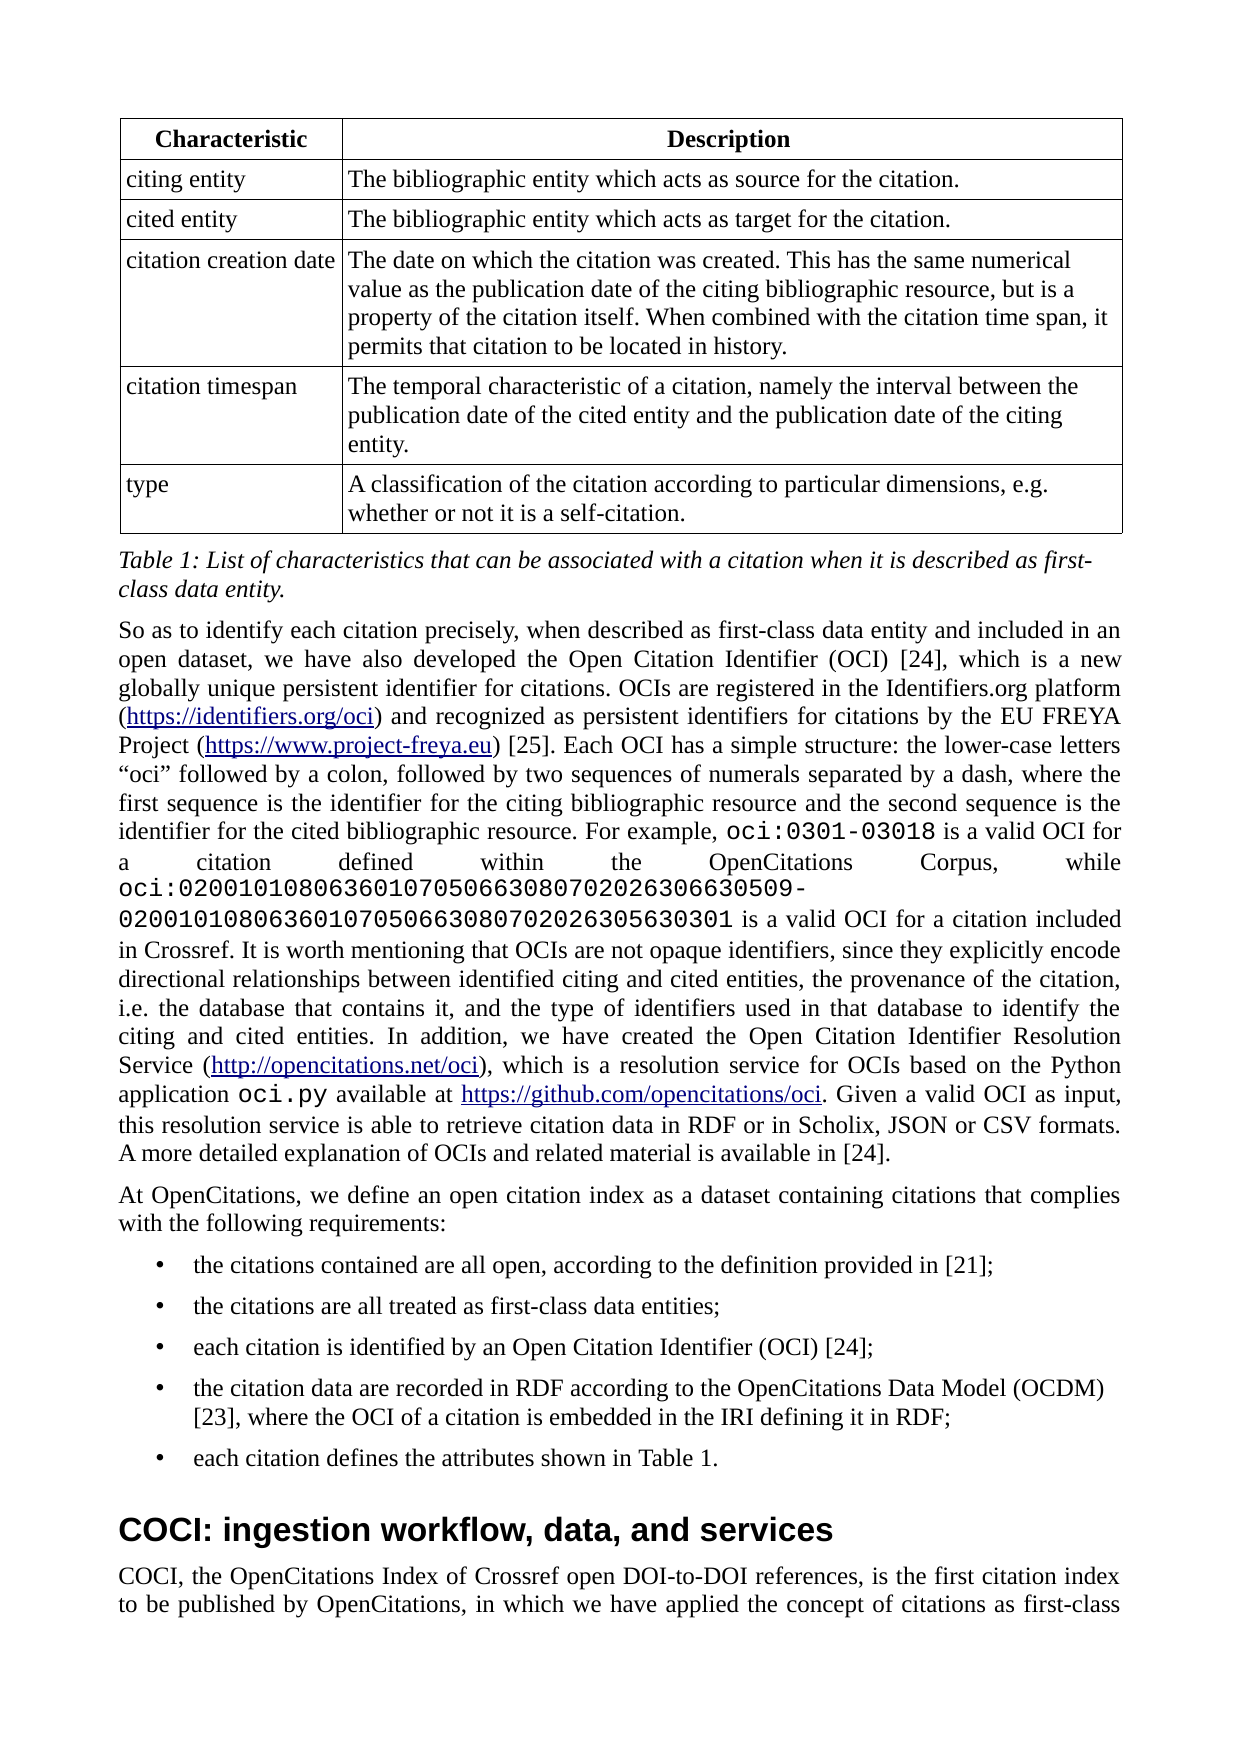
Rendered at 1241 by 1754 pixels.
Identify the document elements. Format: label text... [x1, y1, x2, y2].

list the citation data are recorded in RDF according to the OpenCitations Data Model (OCDM) [23], where the OCI of a citation is embedded in the IRI defining it in RDF; [156, 1373, 1122, 1431]
list each citation defines the attributes shown in Table 1. [156, 1443, 1122, 1472]
text So as to identify each citation precisely, when described as first-class data entity and included in an open dataset, we have also developed the Open Citation Identifier (OCI) [24], which is a new globally unique persistent identifier for citations. OCIs are registered in the Identifiers.org platform (https://identifiers.org/oci) and recognized as persistent identifiers for citations by the EU FREYA Project (https://www.project-freya.eu) [25]. Each OCI has a simple structure: the lower-case letters “oci” followed by a colon, followed by two sequences of numerals separated by a dash, where the first sequence is the identifier for the citing bibliographic resource and the second sequence is the identifier for the cited bibliographic resource. For example, oci:0301-03018 is a valid OCI for a citation defined within the OpenCitations Corpus, while oci:02001010806360107050663080702026306630509-02001010806360107050663080702026305630301 is a valid OCI for a citation included in Crossref. It is worth mentioning that OCIs are not opaque identifiers, since they explicitly encode directional relationships between identified citing and cited entities, the provenance of the citation, i.e. the database that contains it, and the type of identifiers used in that database to identify the citing and cited entities. In addition, we have created the Open Citation Identifier Resolution Service (http://opencitations.net/oci), which is a resolution service for OCIs based on the Python application oci.py available at https://github.com/opencitations/oci. Given a valid OCI as input, this resolution service is able to retrieve citation data in RDF or in Scholix, JSON or CSV formats. A more detailed explanation of OCIs and related material is available in [24]. [118, 615, 1122, 1167]
table_cell citation creation date [121, 240, 342, 366]
list the citations are all treated as first-class data entities; [156, 1291, 1122, 1320]
table_cell citing entity [121, 160, 342, 199]
table_header Description [343, 119, 1122, 158]
table_cell The temporal characteristic of a citation, namely the interval between the publication date of the cited entity and the publication date of the citing entity. [343, 367, 1122, 463]
text At OpenCitations, we define an open citation index as a dataset containing citations that complies with the following requirements: [118, 1180, 1122, 1237]
table_cell The bibliographic entity which acts as source for the citation. [343, 160, 1122, 199]
list the citations contained are all open, according to the definition provided in [21]; [156, 1250, 1122, 1278]
table_header Characteristic [121, 119, 342, 158]
table_cell The bibliographic entity which acts as target for the citation. [343, 200, 1122, 239]
table_cell The date on which the citation was created. This has the same numerical value as the publication date of the citing bibliographic resource, but is a property of the citation itself. When combined with the citation time span, it permits that citation to be located in history. [343, 240, 1122, 366]
table_cell type [121, 465, 342, 532]
table_cell cited entity [121, 200, 342, 239]
text Table 1: List of characteristics that can be associated with a citation when it is described as first-class data entity. [118, 545, 1122, 603]
list each citation is identified by an Open Citation Identifier (OCI) [24]; [156, 1332, 1122, 1361]
table_cell A classification of the citation according to particular dimensions, e.g. whether or not it is a self-citation. [343, 465, 1122, 532]
table_cell citation timespan [121, 367, 342, 463]
text COCI, the OpenCitations Index of Crossref open DOI-to-DOI references, is the first citation index to be published by OpenCitations, in which we have applied the concept of citations as first-class [118, 1561, 1122, 1618]
subtitle COCI: ingestion workflow, data, and services [118, 1510, 1122, 1548]
